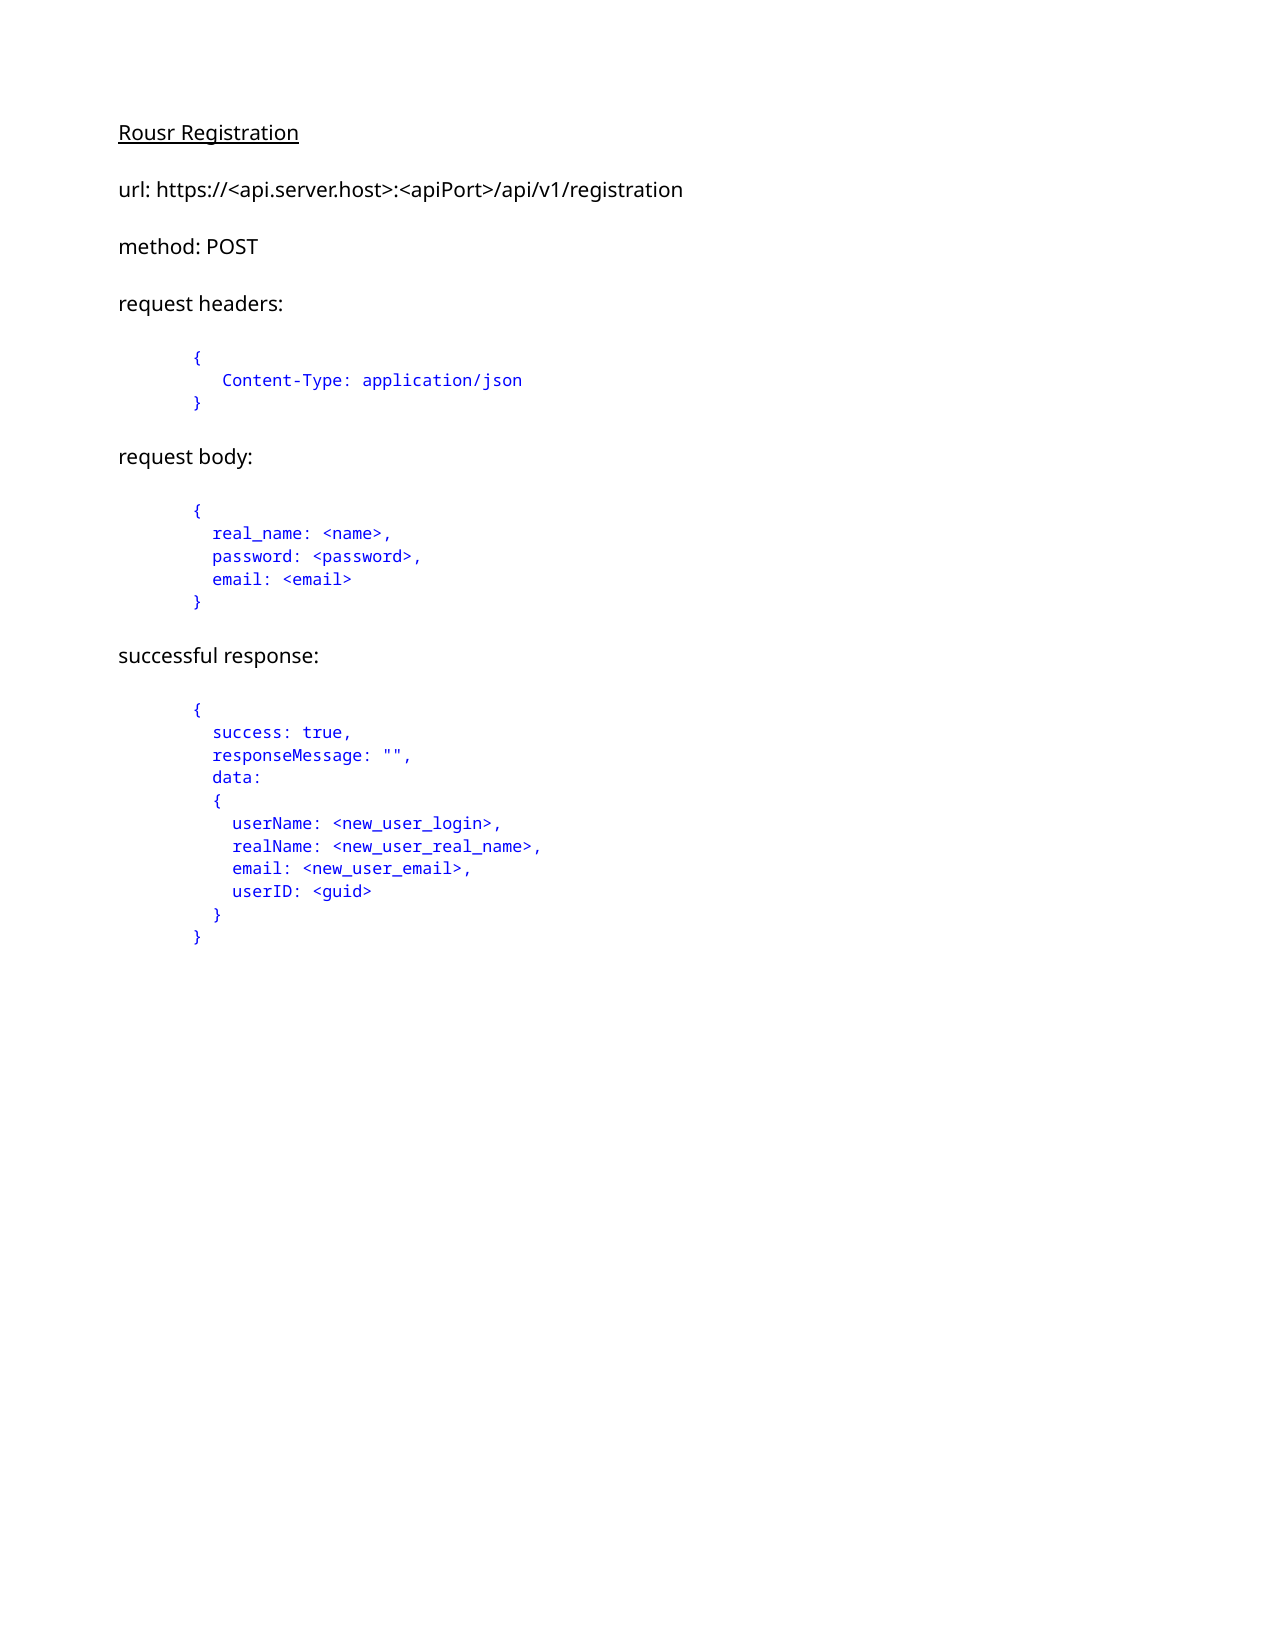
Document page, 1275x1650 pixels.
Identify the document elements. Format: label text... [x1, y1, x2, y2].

text request headers: [118, 289, 1157, 317]
text realName: <new_user_real_name>, [192, 834, 1157, 857]
text successful response: [118, 641, 1157, 669]
text } [192, 925, 1157, 948]
text } [192, 590, 1157, 613]
text data: [192, 766, 1157, 789]
text { [192, 346, 1157, 368]
text { [192, 789, 1157, 811]
text email: <email> [192, 567, 1157, 590]
text password: <password>, [192, 544, 1157, 567]
text method: POST [118, 232, 1157, 260]
text } [192, 902, 1157, 925]
text responseMessage: "", [192, 743, 1157, 766]
text email: <new_user_email>, [192, 857, 1157, 879]
text { [192, 499, 1157, 522]
text } [192, 391, 1157, 414]
text url: https://<api.server.host>:<apiPort>/api/v1/registration [118, 175, 1157, 203]
text success: true, [192, 721, 1157, 743]
text userID: <guid> [192, 879, 1157, 902]
text userName: <new_user_login>, [192, 811, 1157, 834]
text Content-Type: application/json [192, 368, 1157, 391]
text request body: [118, 442, 1157, 471]
text real_name: <name>, [192, 522, 1157, 544]
text Rousr Registration [118, 118, 1157, 147]
text { [192, 698, 1157, 721]
